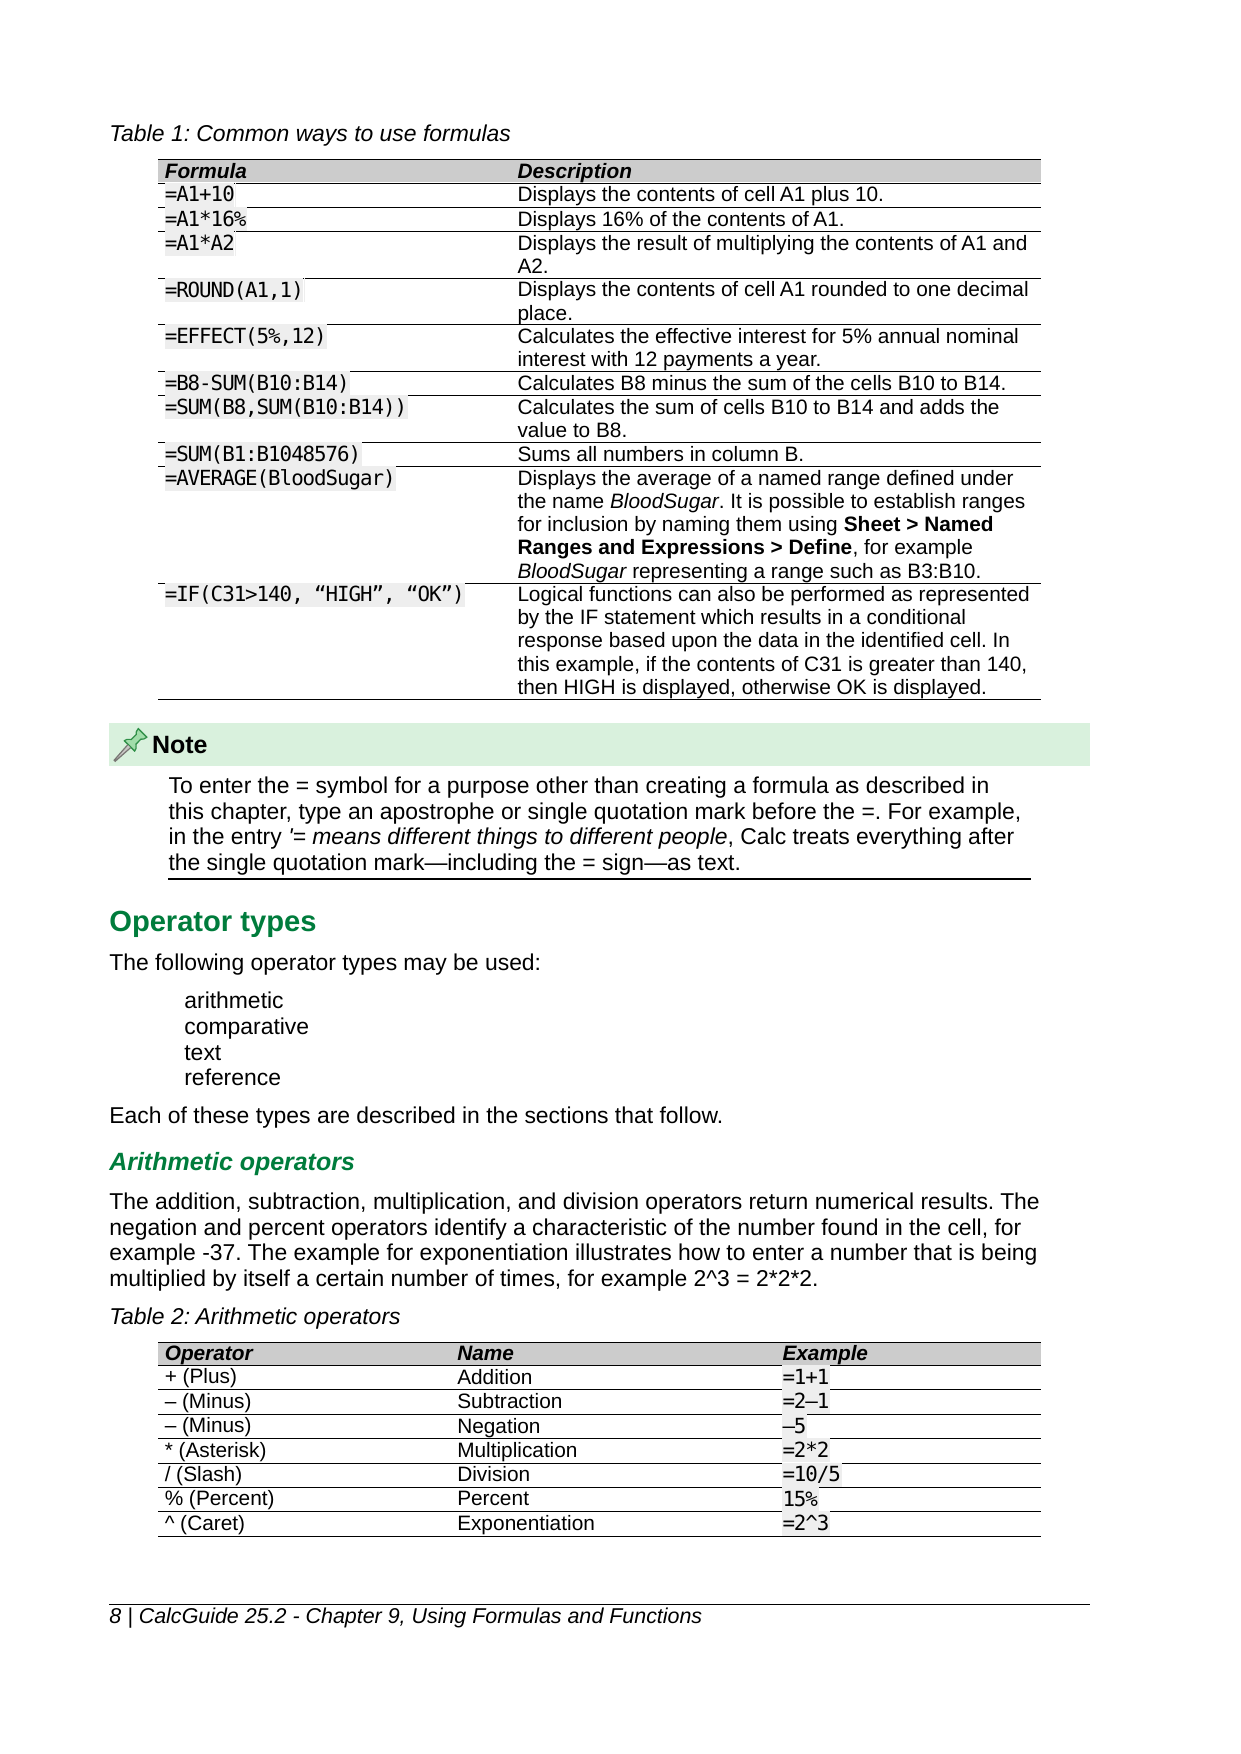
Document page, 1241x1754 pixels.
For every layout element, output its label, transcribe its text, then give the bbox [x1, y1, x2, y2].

subtitle Operator types [109, 905, 1090, 938]
table_cell Displays 16% of the contents of A1. [511, 208, 1041, 231]
table_cell / (Slash) [158, 1464, 451, 1487]
table_cell =B8-SUM(B10:B14) [350, 372, 511, 395]
table_cell =1+1 [830, 1366, 1041, 1389]
table_cell =A1*16% [158, 208, 165, 231]
table_cell =IF(C31>140, “HIGH”, “OK”) [158, 584, 511, 699]
table_cell =AVERAGE(BloodSugar) [158, 467, 511, 582]
text Each of these types are described in the sections that follow. [109, 1103, 1090, 1129]
table_cell Displays the contents of cell A1 plus 10. [511, 184, 1041, 207]
table_cell =2–1 [830, 1390, 1041, 1414]
table_cell =A1*A2 [158, 232, 511, 278]
table_cell –5 [807, 1415, 1041, 1438]
table_cell =A1+10 [158, 184, 165, 207]
table_cell =EFFECT(5%,12) [158, 325, 511, 371]
table_cell Sums all numbers in column B. [511, 443, 1041, 466]
table_cell Displays the average of a named range defined under the name BloodSugar. It is possible to establish ranges for inclusion by naming them using Sheet > Named Ranges and Expressions > Define, for example BloodSugar representing a range such as B3:B10. [511, 467, 1041, 582]
table_header Operator [158, 1343, 451, 1365]
table_cell Calculates the sum of cells B10 to B14 and adds the value to B8. [511, 396, 1041, 442]
table_cell – (Minus) [158, 1390, 451, 1414]
table_header Name [451, 1343, 776, 1365]
table_cell ^ (Caret) [158, 1512, 451, 1536]
table_cell =2^3 [830, 1512, 1041, 1536]
table_cell –5 [776, 1415, 782, 1438]
table_header Description [511, 160, 1041, 182]
table_cell * (Asterisk) [158, 1439, 451, 1462]
table_cell Negation [451, 1415, 776, 1438]
table_cell =2*2 [830, 1439, 1041, 1462]
table_cell % (Percent) [158, 1488, 451, 1511]
table_cell Logical functions can also be performed as represented by the IF statement which results in a conditional response based upon the data in the identified cell. In this example, if the contents of C31 is greater than 140, then HIGH is displayed, otherwise OK is displayed. [511, 584, 1041, 699]
table_cell – (Minus) [158, 1415, 451, 1438]
table_cell =1+1 [776, 1366, 782, 1389]
table_cell Percent [451, 1488, 776, 1511]
table_cell Calculates the effective interest for 5% annual nominal interest with 12 payments a year. [511, 325, 1041, 371]
table_cell =2^3 [776, 1512, 782, 1536]
table_cell Subtraction [451, 1390, 776, 1414]
table_cell =SUM(B1:B1048576) [362, 443, 511, 466]
list arithmetic [184, 988, 1090, 1014]
subtitle Arithmetic operators [109, 1148, 1090, 1176]
table_cell Calculates B8 minus the sum of the cells B10 to B14. [511, 372, 1041, 395]
table_cell Displays the result of multiplying the contents of A1 and A2. [511, 232, 1041, 278]
table_header Formula [158, 160, 511, 182]
text The addition, subtraction, multiplication, and division operators return numerical results. The negation and percent operators identify a characteristic of the number found in the cell, for example -37. The example for exponentiation illustrates how to enter a number that is being multiplied by itself a certain number of times, for example 2^3 = 2*2*2. [109, 1188, 1090, 1291]
table_header Example [776, 1343, 1041, 1365]
table_cell Division [451, 1464, 776, 1487]
list comparative [184, 1014, 1090, 1039]
table_cell Addition [451, 1366, 776, 1389]
table_cell =2–1 [776, 1390, 782, 1414]
table_cell =10/5 [776, 1464, 782, 1487]
table_cell =10/5 [842, 1464, 1041, 1487]
list text [184, 1039, 1090, 1065]
table_cell Displays the contents of cell A1 rounded to one decimal place. [511, 279, 1041, 324]
text Table 1: Common ways to use formulas [109, 121, 1090, 147]
table_cell =A1*16% [247, 208, 511, 231]
subtitle Note [109, 723, 1090, 766]
list reference [184, 1065, 1090, 1091]
list The following operator types may be used: [109, 950, 1090, 976]
text To enter the = symbol for a purpose other than creating a formula as described in this chapter, type an apostrophe or single quotation mark before the =. For example, in the entry '= means different things to different people, Calc treats everything after the single quotation mark—including the = sign—as text. [168, 773, 1031, 878]
table_cell =SUM(B8,SUM(B10:B14)) [158, 396, 511, 442]
text Table 2: Arithmetic operators [109, 1303, 1090, 1329]
table_cell =A1+10 [236, 184, 511, 207]
table_cell 15% [819, 1488, 1041, 1511]
table_cell Exponentiation [451, 1512, 776, 1536]
table_cell + (Plus) [158, 1366, 451, 1389]
table_cell =2*2 [776, 1439, 782, 1462]
table_cell =ROUND(A1,1) [158, 279, 511, 324]
table_cell Multiplication [451, 1439, 776, 1462]
table_cell 15% [776, 1488, 782, 1511]
